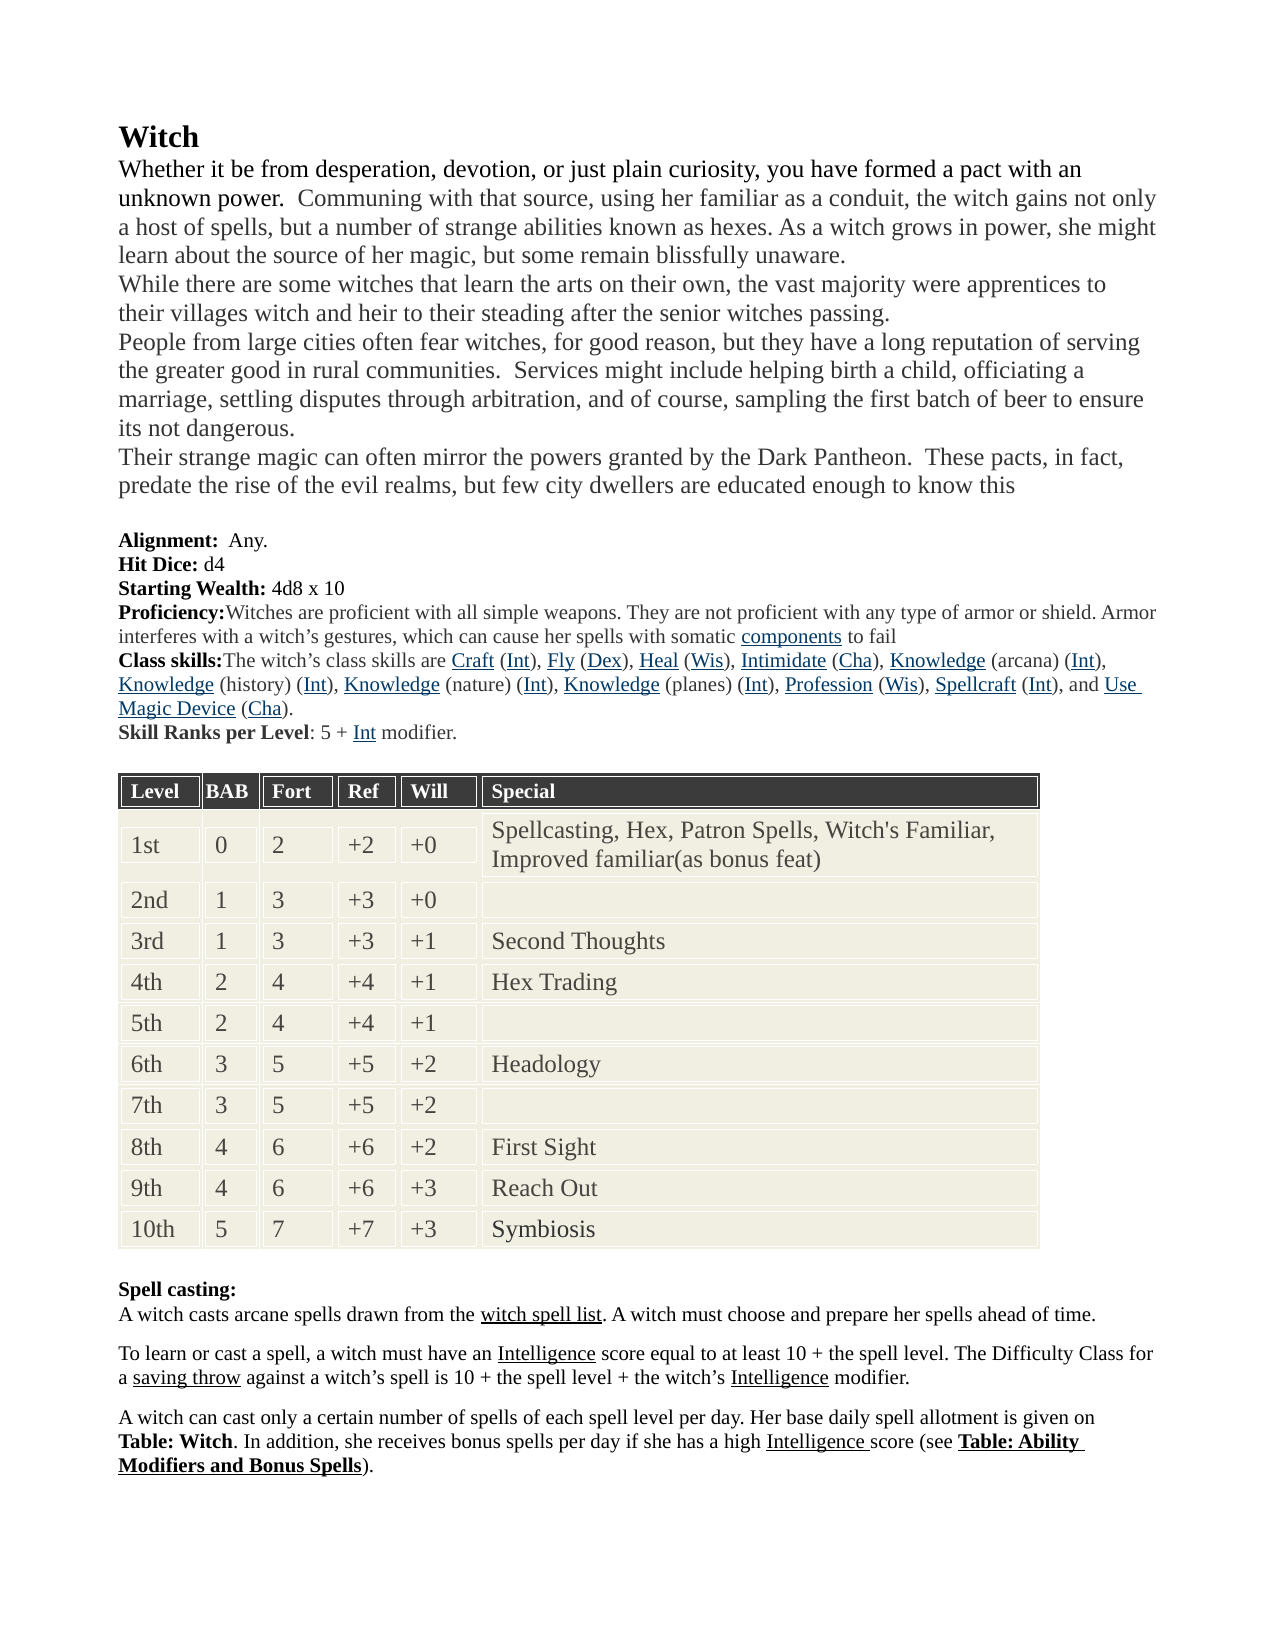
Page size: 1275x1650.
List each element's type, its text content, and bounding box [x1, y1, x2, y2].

table_cell 2 [260, 810, 335, 879]
table_cell +2 [398, 1126, 479, 1167]
table_cell +4 [335, 961, 398, 1002]
table_cell 0 [203, 810, 259, 879]
table_cell +6 [335, 1167, 398, 1208]
table_cell +2 [398, 1085, 479, 1126]
table_cell +3 [398, 1208, 479, 1249]
table_cell 4 [260, 1003, 335, 1043]
table_cell 3rd [118, 920, 202, 961]
table_cell 7th [118, 1085, 202, 1126]
table_cell 6th [118, 1044, 202, 1084]
table_cell 5 [260, 1085, 335, 1126]
table_cell +3 [335, 920, 398, 961]
table_cell [479, 1085, 1040, 1126]
table_cell 5th [118, 1003, 202, 1043]
text Hit Dice: d4 Starting Wealth: 4d8 x 10 Proficiency:Witches are proficient with all simple weapons. They are not proficient with any type of armor or shield. Armor interferes with a witch’s gestures, which can cause her spells with somatic components to fail Class skills:The witch’s class skills are Craft (Int), Fly (Dex), Heal (Wis), Intimidate (Cha), Knowledge (arcana) (Int), Knowledge (history) (Int), Knowledge (nature) (Int), Knowledge (planes) (Int), Profession (Wis), Spellcraft (Int), and Use Magic Device (Cha). [118, 552, 1157, 720]
text Alignment: Any. [118, 528, 1157, 552]
table_cell +1 [398, 920, 479, 961]
text A witch casts arcane spells drawn from the witch spell list. A witch must choose and prepare her spells ahead of time. [118, 1301, 1157, 1326]
table_cell 10th [118, 1208, 202, 1249]
table_cell 1 [203, 879, 259, 920]
table_cell Second Thoughts [479, 920, 1040, 961]
table_cell +2 [335, 810, 398, 879]
table_cell 4th [118, 961, 202, 1002]
table_cell 1st [118, 810, 202, 879]
table_header Level [118, 773, 202, 809]
table_header Will [398, 773, 479, 809]
table_cell 5 [203, 1208, 259, 1249]
table_cell 2 [203, 961, 259, 1002]
table_cell 4 [260, 961, 335, 1002]
table_cell 3 [203, 1085, 259, 1126]
table_cell 2nd [118, 879, 202, 920]
table_cell +4 [335, 1003, 398, 1043]
table_cell +3 [398, 1167, 479, 1208]
table_cell +1 [398, 1003, 479, 1043]
table_cell 6 [260, 1126, 335, 1167]
table_cell +5 [335, 1044, 398, 1084]
table_header Special [479, 773, 1040, 809]
table_cell +3 [335, 879, 398, 920]
table_cell +2 [398, 1044, 479, 1084]
table_cell +5 [335, 1085, 398, 1126]
table_cell +0 [398, 879, 479, 920]
table_cell Symbiosis [479, 1208, 1040, 1249]
table_cell [479, 879, 1040, 920]
table_cell +0 [398, 810, 479, 879]
table_header Fort [260, 773, 335, 809]
text While there are some witches that learn the arts on their own, the vast majority were apprentices to their villages witch and heir to their steading after the senior witches passing. [118, 269, 1157, 327]
table_cell 4 [203, 1167, 259, 1208]
text Skill Ranks per Level: 5 + Int modifier. [118, 720, 1157, 744]
text To learn or cast a spell, a witch must have an Intelligence score equal to at least 10 + the spell level. The Difficulty Class for a saving throw against a witch’s spell is 10 + the spell level + the witch’s Intelligence modifier. [118, 1341, 1157, 1389]
table_cell 1 [203, 920, 259, 961]
table_cell +7 [335, 1208, 398, 1249]
table_cell 6 [260, 1167, 335, 1208]
table_cell 3 [260, 920, 335, 961]
table_cell Reach Out [479, 1167, 1040, 1208]
table_cell First Sight [479, 1126, 1040, 1167]
text A witch can cast only a certain number of spells of each spell level per day. Her base daily spell allotment is given on Table: Witch. In addition, she receives bonus spells per day if she has a high Intelligence score (see Table: Ability Modifiers and Bonus Spells). [118, 1405, 1157, 1477]
table_cell 5 [260, 1044, 335, 1084]
table_header Ref [335, 773, 398, 809]
table_cell 8th [118, 1126, 202, 1167]
table_cell 4 [203, 1126, 259, 1167]
table_cell +1 [398, 961, 479, 1002]
text Spell casting: [118, 1277, 1157, 1301]
table_header BAB [203, 773, 259, 809]
table_cell 3 [260, 879, 335, 920]
table_cell Headology [479, 1044, 1040, 1084]
table_cell Spellcasting, Hex, Patron Spells, Witch's Familiar, Improved familiar(as bonus feat) [479, 810, 1040, 879]
text People from large cities often fear witches, for good reason, but they have a long reputation of serving the greater good in rural communities. Services might include helping birth a child, officiating a marriage, settling disputes through arbitration, and of course, sampling the first batch of beer to ensure its not dangerous. Their strange magic can often mirror the powers granted by the Dark Pantheon. These pacts, in fact, predate the rise of the evil realms, but few city dwellers are educated enough to know this [118, 327, 1157, 499]
table_cell Hex Trading [479, 961, 1040, 1002]
table_cell 9th [118, 1167, 202, 1208]
text Witch [118, 118, 1157, 154]
text Whether it be from desperation, devotion, or just plain curiosity, you have formed a pact with an unknown power. Communing with that source, using her familiar as a conduit, the witch gains not only a host of spells, but a number of strange abilities known as hexes. As a witch grows in power, she might learn about the source of her magic, but some remain blissfully unaware. [118, 154, 1157, 269]
table_cell +6 [335, 1126, 398, 1167]
table_cell [479, 1003, 1040, 1043]
table_cell 7 [260, 1208, 335, 1249]
